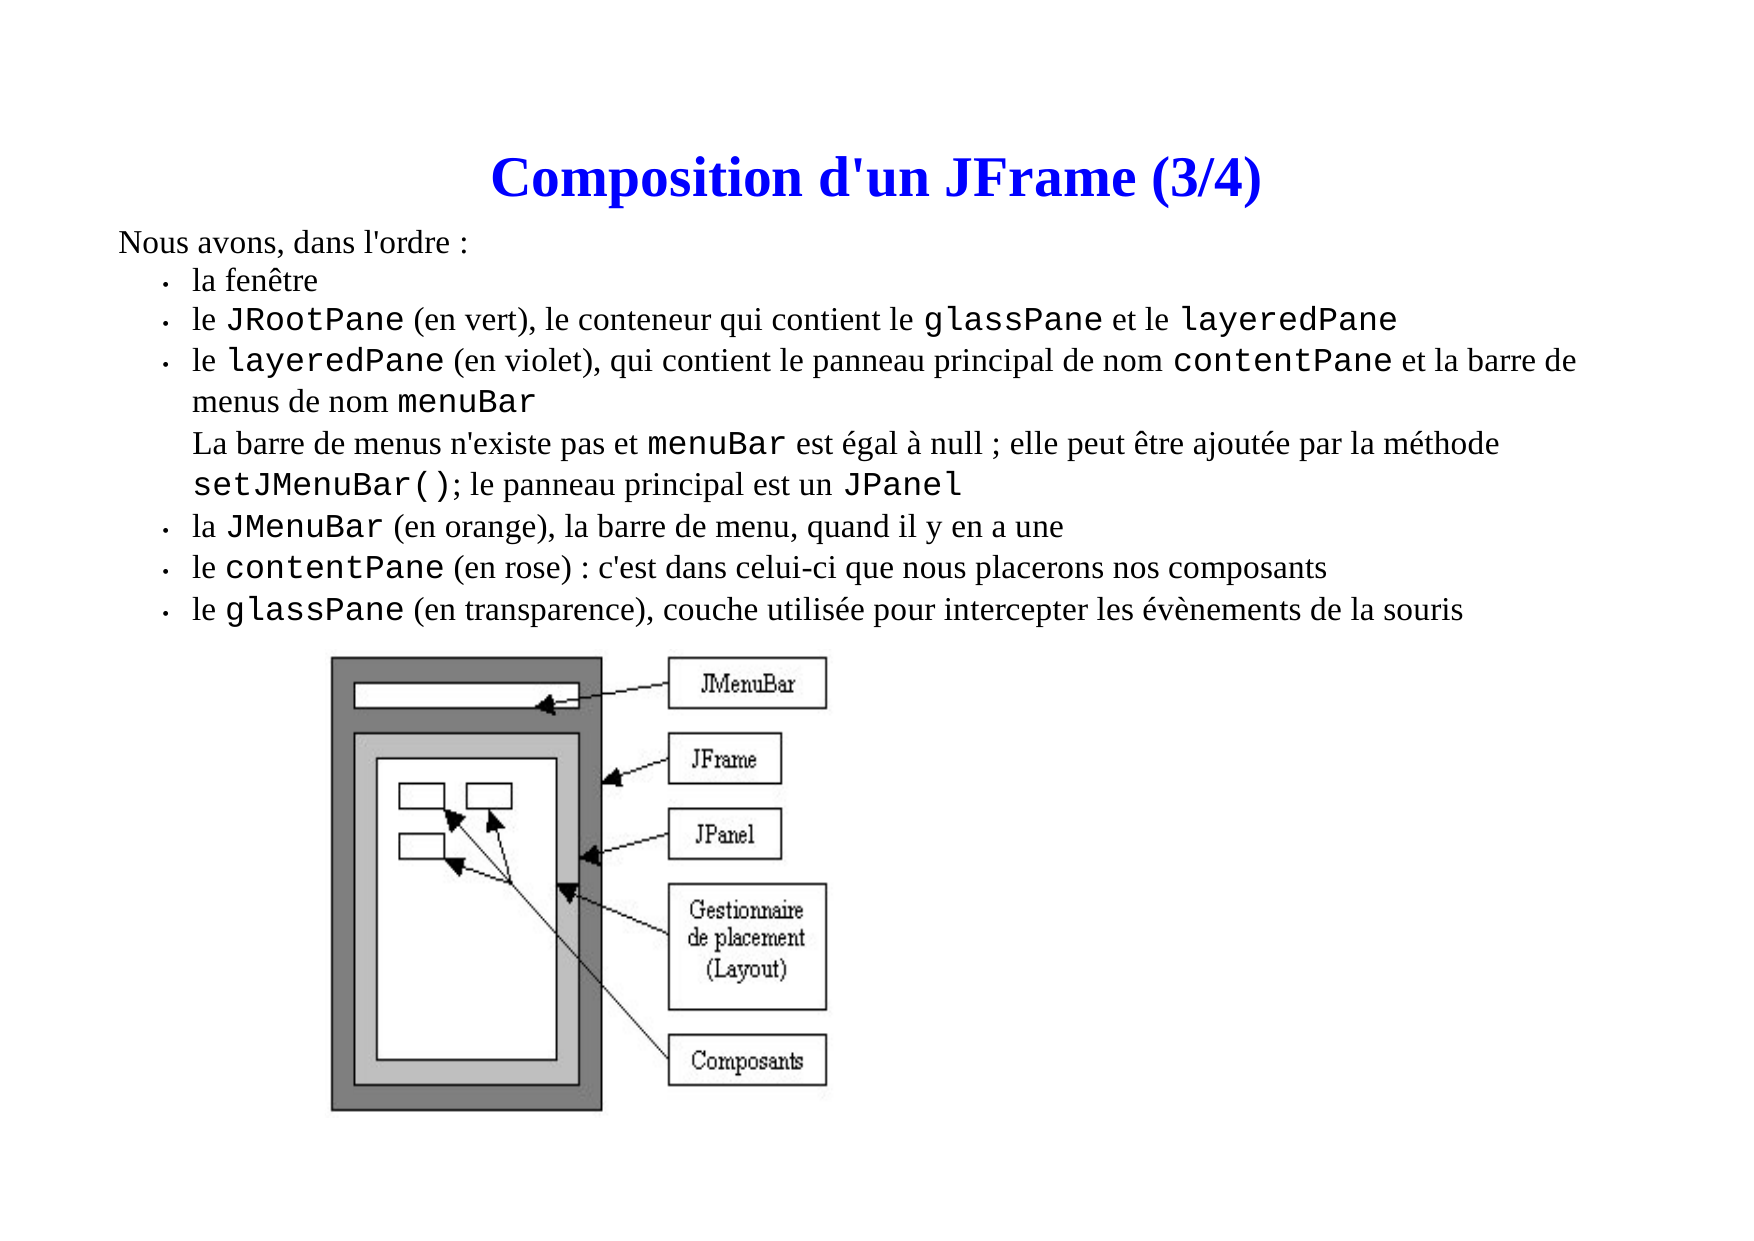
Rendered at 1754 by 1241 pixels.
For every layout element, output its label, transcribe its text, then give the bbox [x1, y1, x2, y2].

list le contentPane (en rose) : c'est dans celui-ci que nous placerons nos composants [162, 547, 1636, 589]
list la fenêtre [162, 260, 1636, 298]
text La barre de menus n'existe pas et menuBar est égal à null ; elle peut être ajoutée par la méthode setJMenuBar(); le panneau principal est un JPanel [118, 423, 1636, 506]
subtitle Composition d'un JFrame (3/4) [118, 143, 1636, 209]
text Nous avons, dans l'ordre : [118, 222, 1636, 260]
list la JMenuBar (en orange), la barre de menu, quand il y en a une [162, 506, 1636, 547]
list le layeredPane (en violet), qui contient le panneau principal de nom contentPane et la barre de menus de nom menuBar [162, 340, 1636, 423]
list le glassPane (en transparence), couche utilisée pour intercepter les évènements de la souris [162, 589, 1636, 630]
picture [324, 649, 835, 1118]
list le JRootPane (en vert), le conteneur qui contient le glassPane et le layeredPane [162, 298, 1636, 340]
